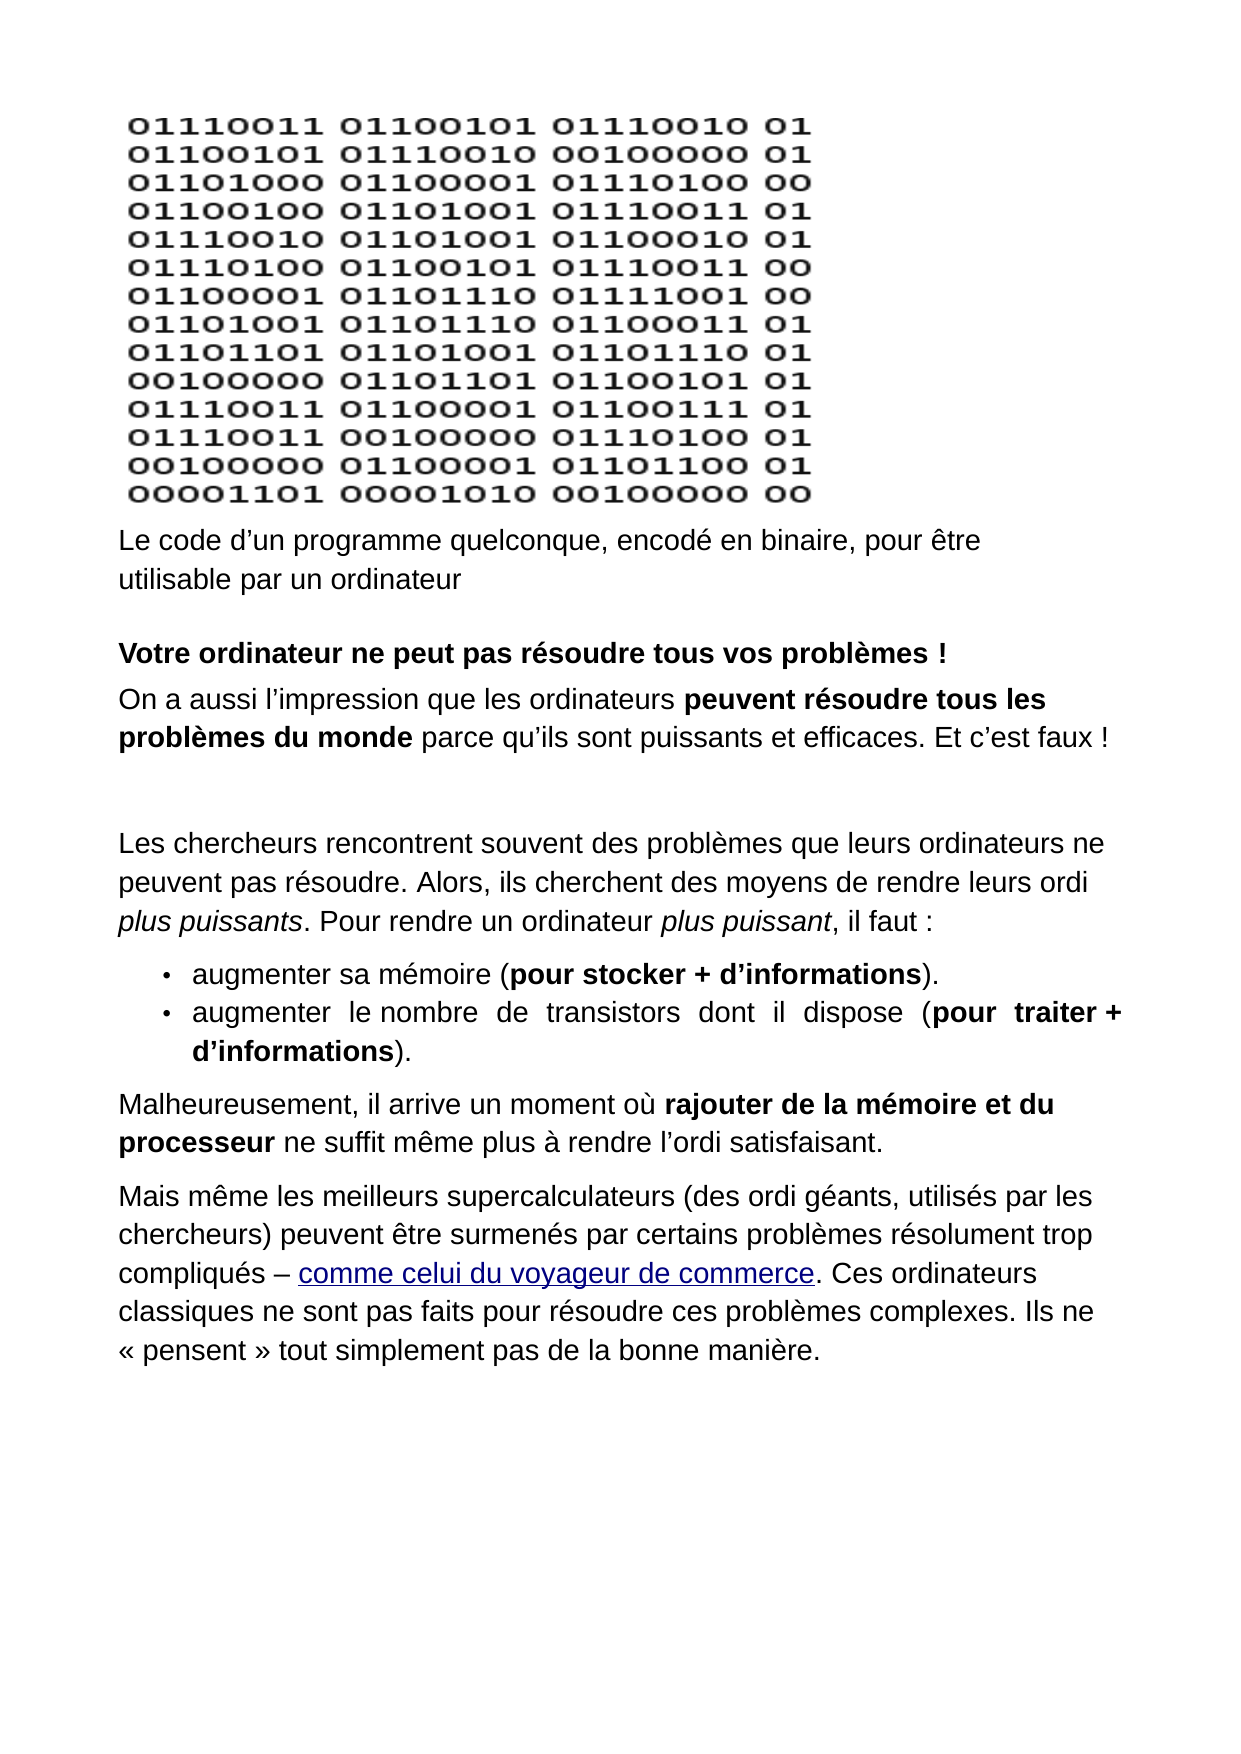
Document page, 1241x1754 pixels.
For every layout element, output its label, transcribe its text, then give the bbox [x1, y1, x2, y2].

list augmenter sa mémoire (pour stocker + d’informations). [162, 957, 1122, 990]
text On a aussi l’impression que les ordinateurs peuvent résoudre tous les problèmes du monde parce qu’ils sont puissants et efficaces. Et c’est faux ! [118, 682, 1122, 754]
subtitle Votre ordinateur ne peut pas résoudre tous vos problèmes ! [118, 636, 1122, 669]
list augmenter le nombre de transistors dont il dispose (pour traiter + d’informations). [162, 995, 1122, 1067]
text Le code d’un programme quelconque, encodé en binaire, pour être utilisable par un ordinateur [118, 523, 1122, 595]
text Malheureusement, il arrive un moment où rajouter de la mémoire et du processeur ne suffit même plus à rendre l’ordi satisfaisant. [118, 1087, 1122, 1159]
picture [118, 118, 818, 504]
text Mais même les meilleurs supercalculateurs (des ordi géants, utilisés par les chercheurs) peuvent être surmenés par certains problèmes résolument trop compliqués – comme celui du voyageur de commerce. Ces ordinateurs classiques ne sont pas faits pour résoudre ces problèmes complexes. Ils ne « pensent » tout simplement pas de la bonne manière. [118, 1179, 1122, 1366]
text Les chercheurs rencontrent souvent des problèmes que leurs ordinateurs ne peuvent pas résoudre. Alors, ils cherchent des moyens de rendre leurs ordi plus puissants. Pour rendre un ordinateur plus puissant, il faut : [118, 827, 1122, 937]
